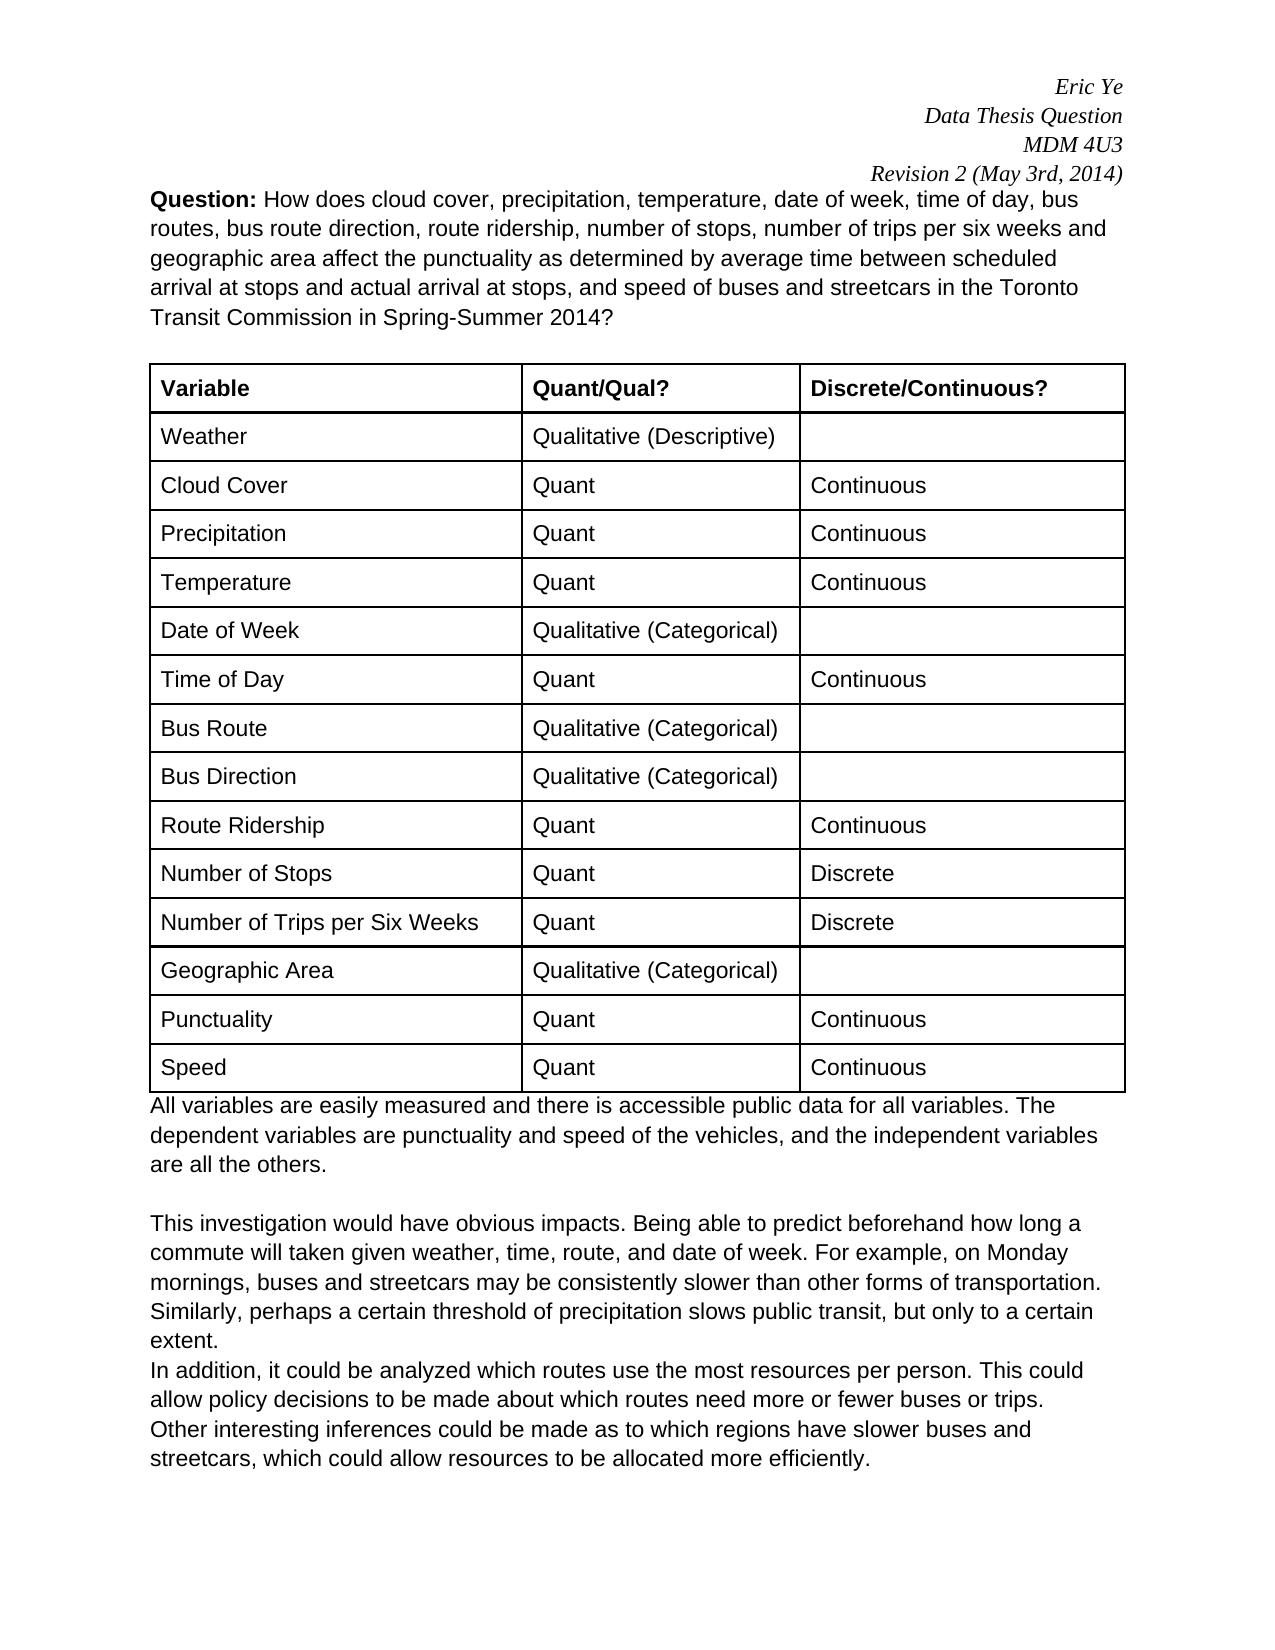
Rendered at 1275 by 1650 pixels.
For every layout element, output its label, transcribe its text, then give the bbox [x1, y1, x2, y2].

table_cell Continuous [801, 462, 1124, 508]
table_cell Cloud Cover [151, 462, 521, 508]
table_cell Discrete [801, 899, 1124, 945]
table_cell Time of Day [151, 656, 521, 703]
table_cell [801, 753, 1124, 800]
table_cell Continuous [801, 511, 1124, 557]
table_cell Continuous [801, 1045, 1124, 1091]
text In addition, it could be analyzed which routes use the most resources per person. This could allow policy decisions to be made about which routes need more or fewer buses or trips. [150, 1357, 1125, 1412]
table_cell Qualitative (Categorical) [523, 753, 799, 800]
table_cell Quant [523, 1045, 799, 1091]
table_cell Date of Week [151, 608, 521, 654]
table_cell Bus Direction [151, 753, 521, 800]
table_cell Quant [523, 462, 799, 508]
table_cell Quant [523, 559, 799, 606]
text Other interesting inferences could be made as to which regions have slower buses and streetcars, which could allow resources to be allocated more efficiently. [150, 1416, 1125, 1471]
text All variables are easily measured and there is accessible public data for all variables. The dependent variables are punctuality and speed of the vehicles, and the independent variables are all the others. [150, 1093, 1125, 1177]
table_cell Qualitative (Categorical) [523, 705, 799, 751]
text This investigation would have obvious impacts. Being able to predict beforehand how long a commute will taken given weather, time, route, and date of week. For example, on Monday mornings, buses and streetcars may be consistently slower than other forms of transportation. Similarly, perhaps a certain threshold of precipitation slows public transit, but only to a certain extent. [150, 1211, 1125, 1354]
table_cell Speed [151, 1045, 521, 1091]
table_cell Quant [523, 996, 799, 1042]
table_cell Temperature [151, 559, 521, 606]
table_cell Bus Route [151, 705, 521, 751]
table_cell Discrete [801, 850, 1124, 897]
table_cell Number of Trips per Six Weeks [151, 899, 521, 945]
table_cell Qualitative (Descriptive) [523, 414, 799, 460]
table_cell Weather [151, 414, 521, 460]
table_cell [801, 414, 1124, 460]
table_header Discrete/Continuous? [801, 365, 1124, 411]
table_cell Quant [523, 850, 799, 897]
table_cell Number of Stops [151, 850, 521, 897]
table_cell Precipitation [151, 511, 521, 557]
table_cell Quant [523, 511, 799, 557]
table_cell Continuous [801, 802, 1124, 848]
table_cell [801, 948, 1124, 994]
text Question: How does cloud cover, precipitation, temperature, date of week, time of day, bus routes, bus route direction, route ridership, number of stops, number of trips per six weeks and geographic area affect the punctuality as determined by average time between scheduled arrival at stops and actual arrival at stops, and speed of buses and streetcars in the Toronto Transit Commission in Spring-Summer 2014? [150, 187, 1125, 330]
table_cell Punctuality [151, 996, 521, 1042]
table_cell Continuous [801, 996, 1124, 1042]
table_cell Qualitative (Categorical) [523, 608, 799, 654]
table_header Variable [151, 365, 521, 411]
table_cell [801, 705, 1124, 751]
table_cell Continuous [801, 559, 1124, 606]
table_cell Quant [523, 802, 799, 848]
table_cell Route Ridership [151, 802, 521, 848]
table_cell Quant [523, 899, 799, 945]
table_header Quant/Qual? [523, 365, 799, 411]
table_cell Qualitative (Categorical) [523, 948, 799, 994]
table_cell Geographic Area [151, 948, 521, 994]
table_cell Quant [523, 656, 799, 703]
table_cell Continuous [801, 656, 1124, 703]
table_cell [801, 608, 1124, 654]
